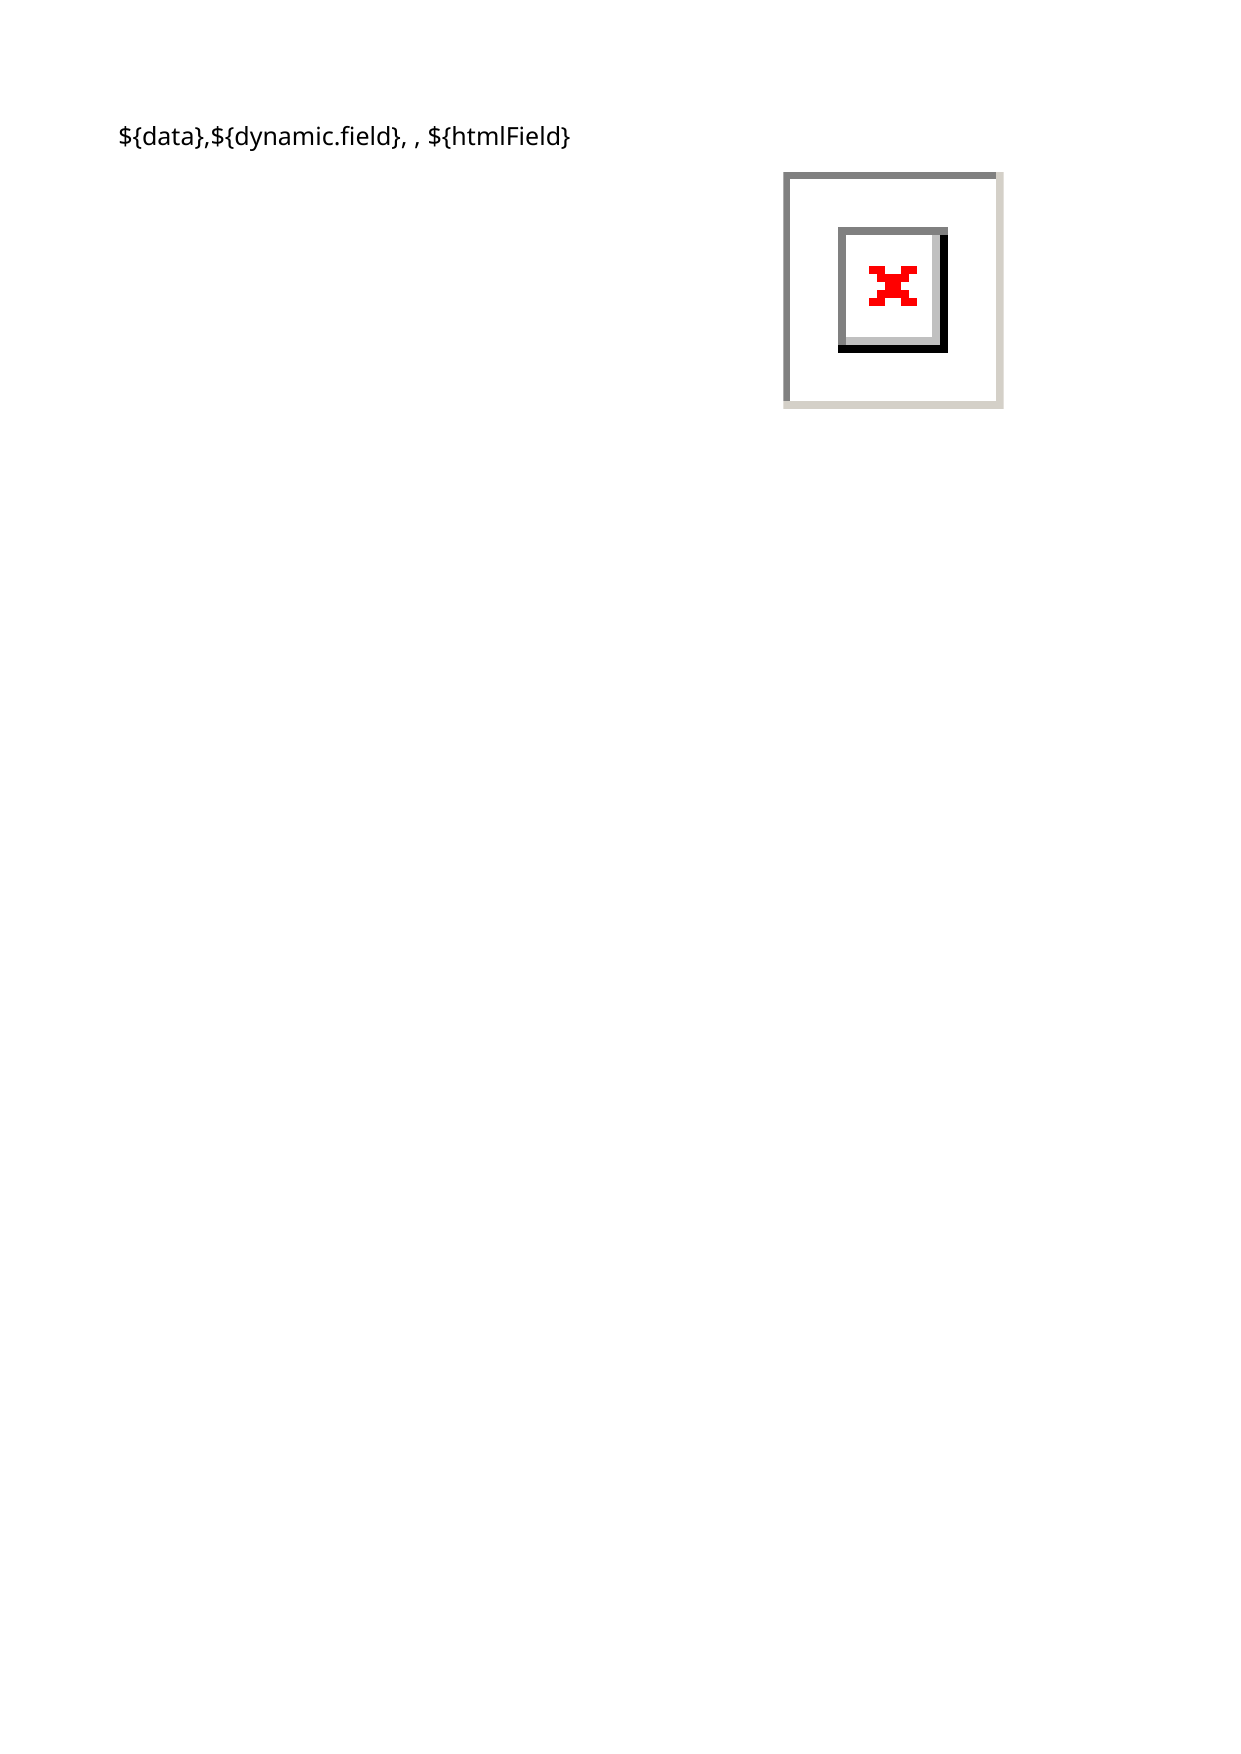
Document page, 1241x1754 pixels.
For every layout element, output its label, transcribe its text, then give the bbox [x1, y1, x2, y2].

picture [783, 172, 1004, 409]
text ${data},${dynamic.field}, , ${htmlField} [118, 118, 1122, 152]
